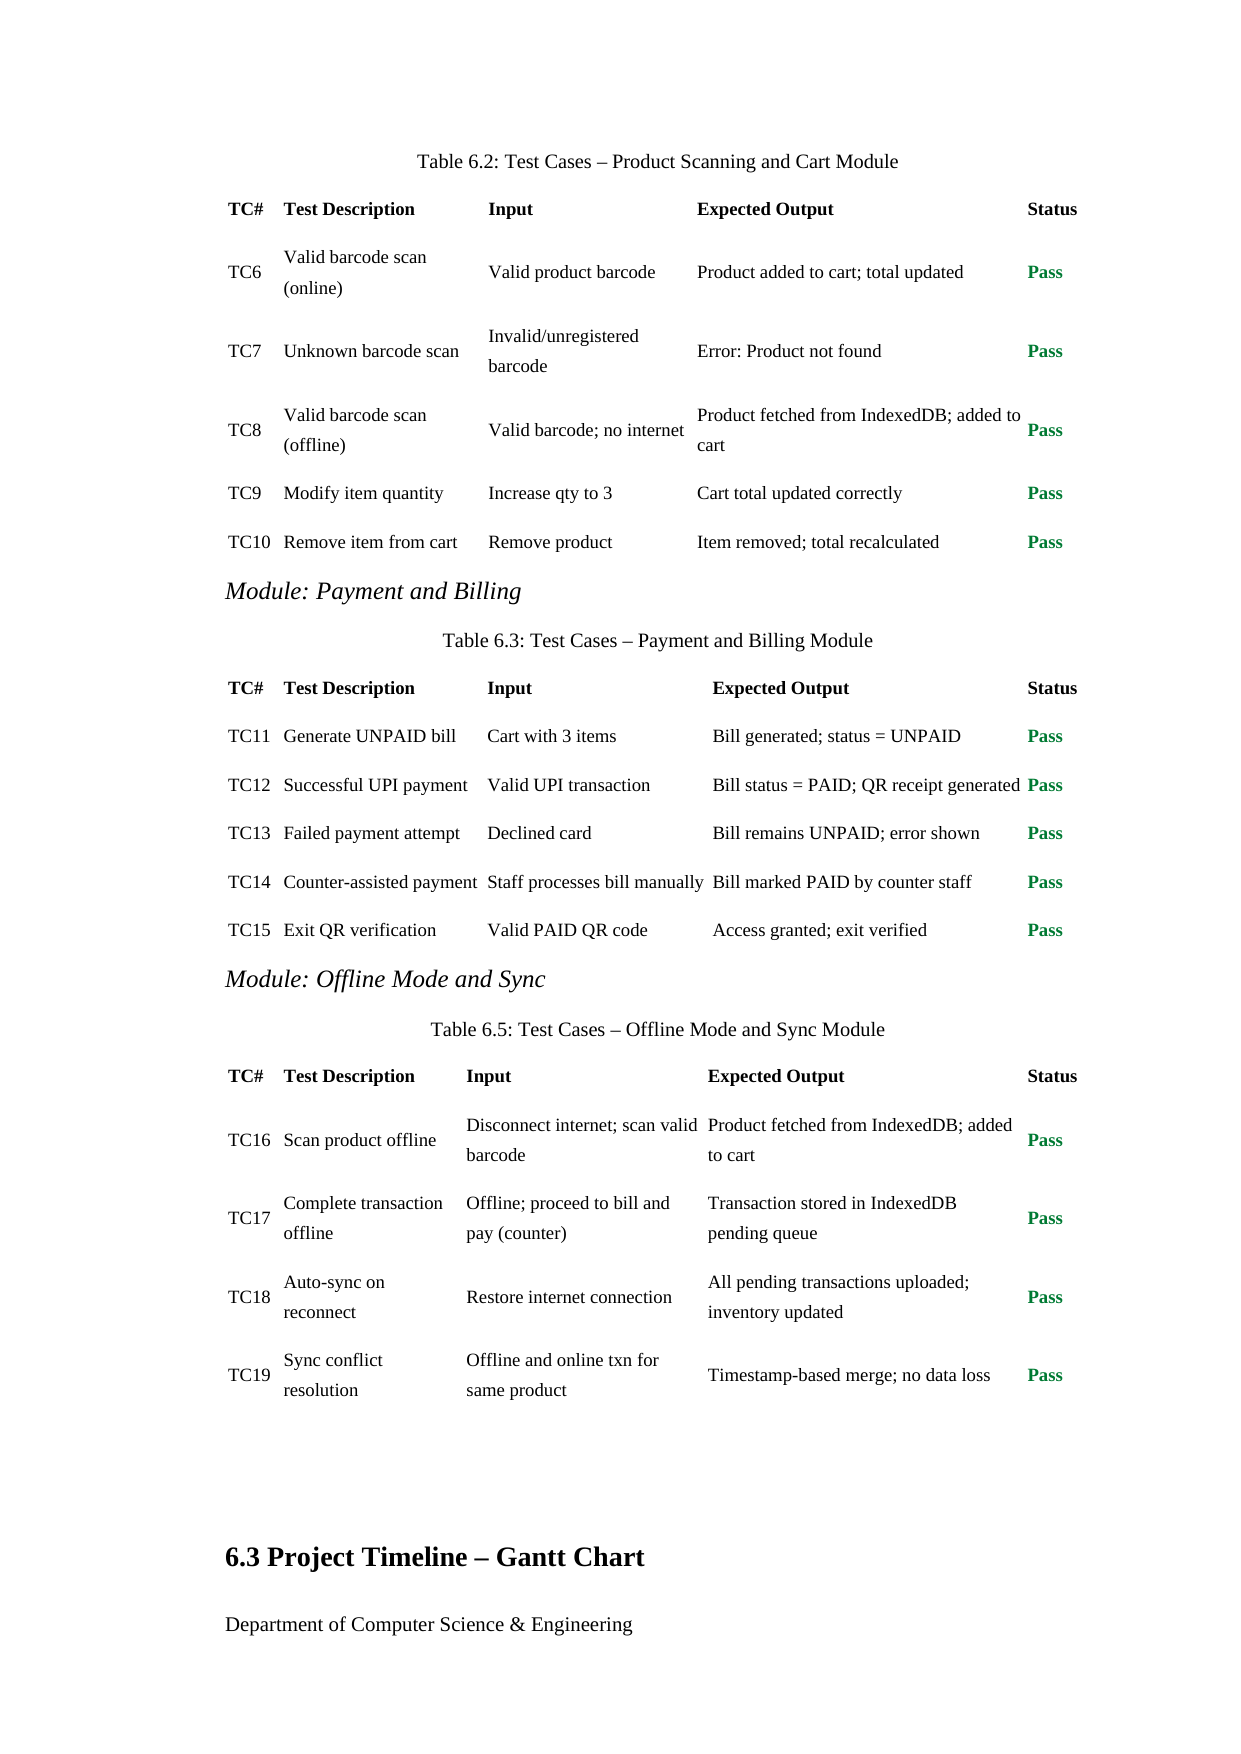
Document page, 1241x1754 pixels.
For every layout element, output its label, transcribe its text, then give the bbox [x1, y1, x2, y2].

table_cell TC7 [225, 322, 280, 401]
table_cell Pass [1024, 1346, 1090, 1425]
table_header Status [1024, 1062, 1090, 1111]
table_cell TC6 [225, 244, 280, 322]
table_cell Error: Product not found [694, 322, 1024, 401]
table_header Input [463, 1062, 705, 1111]
table_cell Auto-sync on reconnect [280, 1268, 463, 1346]
table_header Expected Output [709, 674, 1024, 722]
table_cell Scan product offline [280, 1111, 463, 1189]
table_cell Product fetched from IndexedDB; added to cart [694, 401, 1024, 479]
table_cell TC18 [225, 1268, 280, 1346]
table_cell Bill status = PAID; QR receipt generated [709, 771, 1024, 819]
table_cell Disconnect internet; scan valid barcode [463, 1111, 705, 1189]
table_cell Invalid/unregistered barcode [485, 322, 694, 401]
table_cell Pass [1024, 401, 1090, 479]
table_cell Modify item quantity [280, 479, 485, 528]
table_cell TC8 [225, 401, 280, 479]
table_cell Offline; proceed to bill and pay (counter) [463, 1189, 705, 1268]
table_cell Timestamp-based merge; no data loss [705, 1346, 1024, 1425]
table_cell Valid barcode scan (offline) [280, 401, 485, 479]
table_header TC# [225, 195, 280, 243]
text Module: Offline Mode and Sync [225, 964, 1090, 993]
table_cell Counter-assisted payment [280, 868, 484, 916]
table_cell Product added to cart; total updated [694, 244, 1024, 322]
table_cell Product fetched from IndexedDB; added to cart [705, 1111, 1024, 1189]
table_header Test Description [280, 1062, 463, 1111]
table_header Test Description [280, 195, 485, 243]
table_cell Pass [1024, 244, 1090, 322]
table_cell Staff processes bill manually [484, 868, 709, 916]
table_header TC# [225, 674, 280, 722]
table_cell TC12 [225, 771, 280, 819]
table_cell Bill generated; status = UNPAID [709, 722, 1024, 771]
table_cell Failed payment attempt [280, 819, 484, 868]
table_cell Complete transaction offline [280, 1189, 463, 1268]
table_cell TC17 [225, 1189, 280, 1268]
table_cell TC10 [225, 528, 280, 576]
table_cell Bill marked PAID by counter staff [709, 868, 1024, 916]
table_cell Increase qty to 3 [485, 479, 694, 528]
table_cell Transaction stored in IndexedDB pending queue [705, 1189, 1024, 1268]
text Module: Payment and Billing [225, 576, 1090, 605]
table_cell Remove item from cart [280, 528, 485, 576]
text 6.3 Project Timeline – Gantt Chart [225, 1541, 1090, 1573]
table_header Status [1024, 674, 1090, 722]
table_cell Pass [1024, 1111, 1090, 1189]
table_cell Item removed; total recalculated [694, 528, 1024, 576]
table_cell Pass [1024, 1268, 1090, 1346]
table_cell Exit QR verification [280, 916, 484, 964]
table_cell Pass [1024, 322, 1090, 401]
text Table 6.5: Test Cases – Offline Mode and Sync Module [225, 1017, 1090, 1041]
table_cell Valid barcode scan (online) [280, 244, 485, 322]
table_cell Declined card [484, 819, 709, 868]
table_cell Unknown barcode scan [280, 322, 485, 401]
table_header Test Description [280, 674, 484, 722]
table_cell TC13 [225, 819, 280, 868]
table_cell Cart total updated correctly [694, 479, 1024, 528]
table_cell TC15 [225, 916, 280, 964]
table_cell TC19 [225, 1346, 280, 1425]
table_cell TC14 [225, 868, 280, 916]
table_header Input [485, 195, 694, 243]
table_cell Pass [1024, 819, 1090, 868]
table_cell TC9 [225, 479, 280, 528]
table_header TC# [225, 1062, 280, 1111]
table_cell Pass [1024, 771, 1090, 819]
table_header Input [484, 674, 709, 722]
table_header Expected Output [705, 1062, 1024, 1111]
table_cell Pass [1024, 479, 1090, 528]
table_cell Remove product [485, 528, 694, 576]
table_cell Valid UPI transaction [484, 771, 709, 819]
table_cell Valid PAID QR code [484, 916, 709, 964]
table_cell Pass [1024, 722, 1090, 771]
table_cell Valid product barcode [485, 244, 694, 322]
table_cell Access granted; exit verified [709, 916, 1024, 964]
table_cell TC11 [225, 722, 280, 771]
table_cell Cart with 3 items [484, 722, 709, 771]
table_cell Sync conflict resolution [280, 1346, 463, 1425]
table_cell Restore internet connection [463, 1268, 705, 1346]
table_cell Bill remains UNPAID; error shown [709, 819, 1024, 868]
table_header Status [1024, 195, 1090, 243]
table_cell Successful UPI payment [280, 771, 484, 819]
table_cell All pending transactions uploaded; inventory updated [705, 1268, 1024, 1346]
text Table 6.2: Test Cases – Product Scanning and Cart Module [225, 150, 1090, 173]
table_cell Pass [1024, 528, 1090, 576]
text Table 6.3: Test Cases – Payment and Billing Module [225, 629, 1090, 652]
table_header Expected Output [694, 195, 1024, 243]
table_cell Generate UNPAID bill [280, 722, 484, 771]
table_cell Pass [1024, 1189, 1090, 1268]
table_cell Pass [1024, 916, 1090, 964]
table_cell Offline and online txn for same product [463, 1346, 705, 1425]
table_cell Valid barcode; no internet [485, 401, 694, 479]
table_cell TC16 [225, 1111, 280, 1189]
table_cell Pass [1024, 868, 1090, 916]
